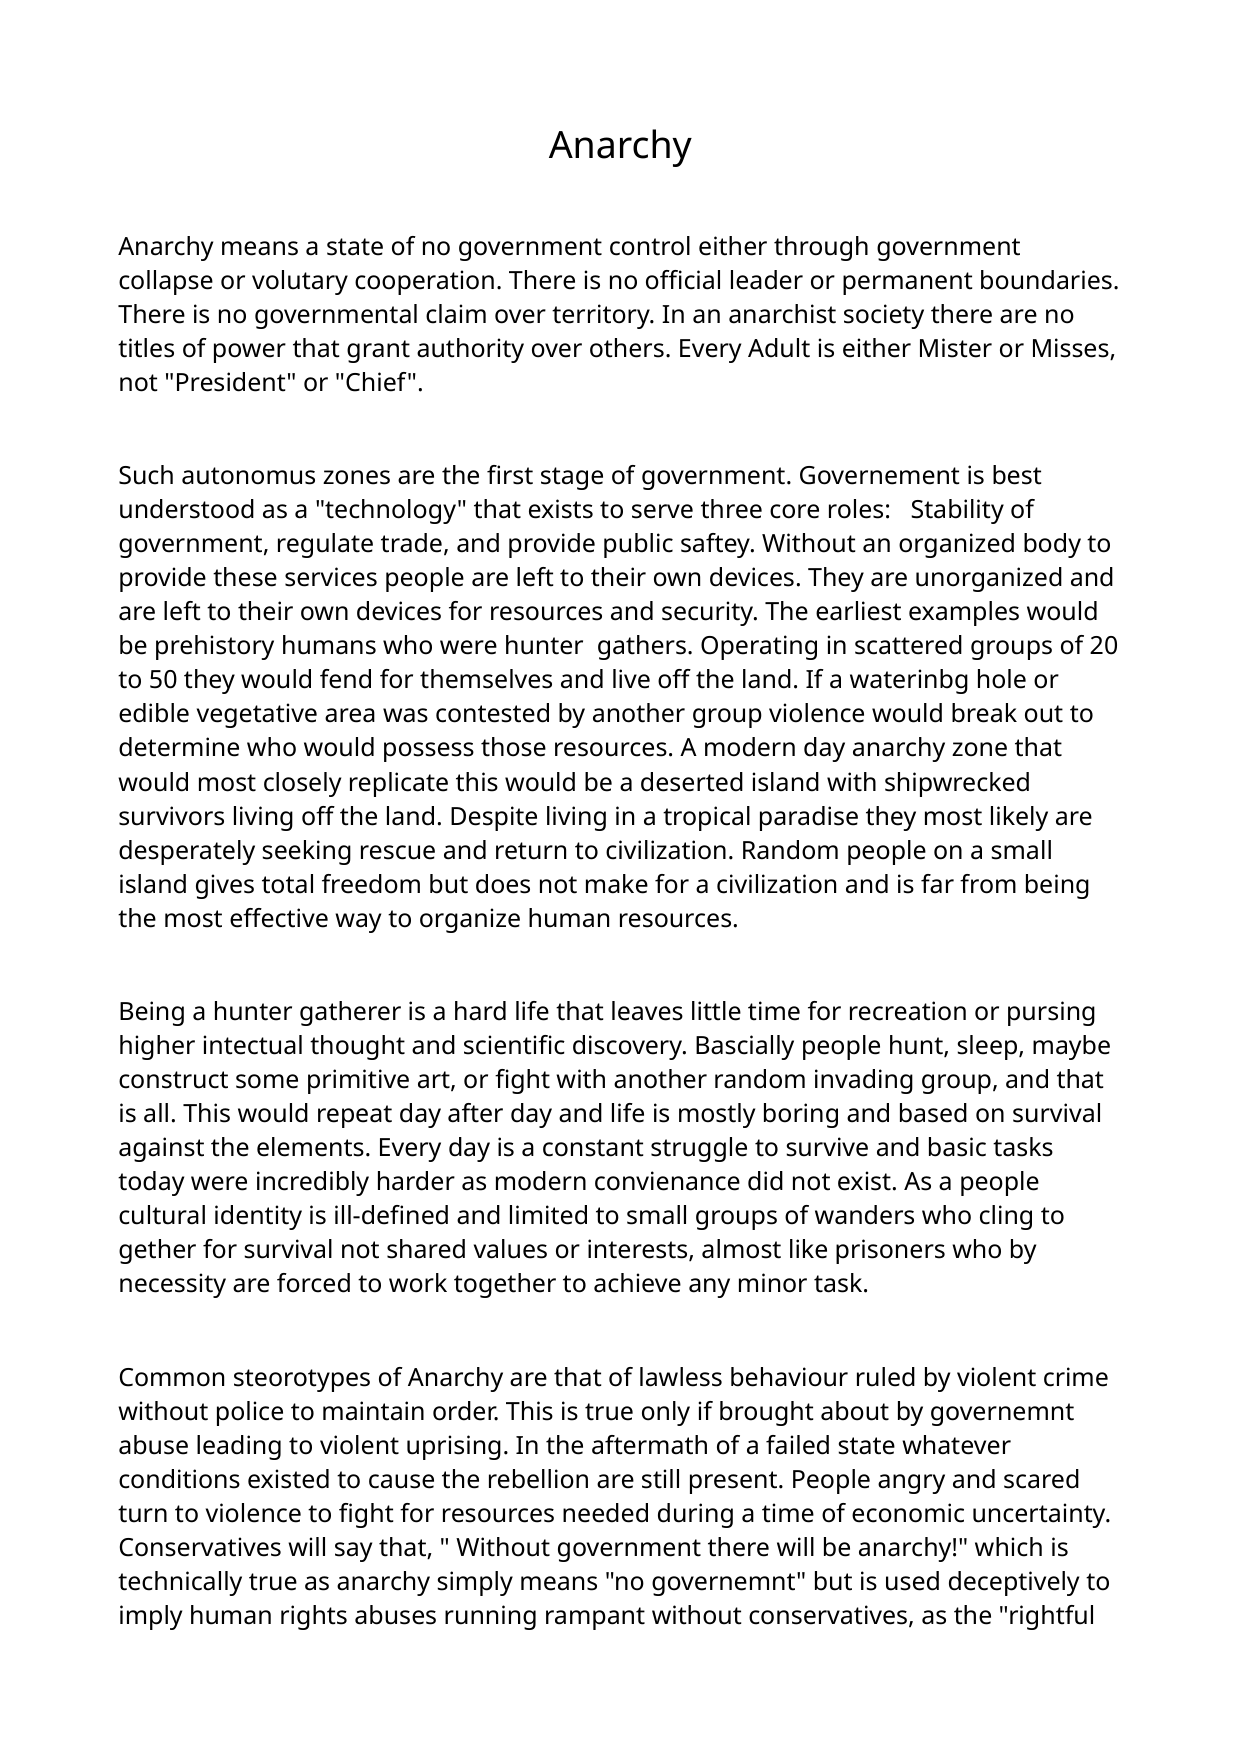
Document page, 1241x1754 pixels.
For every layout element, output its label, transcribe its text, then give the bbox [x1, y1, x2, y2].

text Anarchy [118, 118, 1122, 169]
text Being a hunter gatherer is a hard life that leaves little time for recreation or pursing higher intectual thought and scientific discovery. Bascially people hunt, sleep, maybe construct some primitive art, or fight with another random invading group, and that is all. This would repeat day after day and life is mostly boring and based on survival against the elements. Every day is a constant struggle to survive and basic tasks today were incredibly harder as modern convienance did not exist. As a people cultural identity is ill-defined and limited to small groups of wanders who cling to gether for survival not shared values or interests, almost like prisoners who by necessity are forced to work together to achieve any minor task. [118, 993, 1122, 1300]
text Common steorotypes of Anarchy are that of lawless behaviour ruled by violent crime without police to maintain order. This is true only if brought about by governemnt abuse leading to violent uprising. In the aftermath of a failed state whatever conditions existed to cause the rebellion are still present. People angry and scared turn to violence to fight for resources needed during a time of economic uncertainty. Conservatives will say that, " Without government there will be anarchy!" which is technically true as anarchy simply means "no governemnt" but is used deceptively to imply human rights abuses running rampant without conservatives, as the "rightful [118, 1359, 1122, 1632]
text Anarchy means a state of no government control either through government collapse or volutary cooperation. There is no official leader or permanent boundaries. There is no governmental claim over territory. In an anarchist society there are no titles of power that grant authority over others. Every Adult is either Mister or Misses, not "President" or "Chief". [118, 228, 1122, 398]
text Such autonomus zones are the first stage of government. Governement is best understood as a "technology" that exists to serve three core roles: Stability of government, regulate trade, and provide public saftey. Without an organized body to provide these services people are left to their own devices. They are unorganized and are left to their own devices for resources and security. The earliest examples would be prehistory humans who were hunter gathers. Operating in scattered groups of 20 to 50 they would fend for themselves and live off the land. If a waterinbg hole or edible vegetative area was contested by another group violence would break out to determine who would possess those resources. A modern day anarchy zone that would most closely replicate this would be a deserted island with shipwrecked survivors living off the land. Despite living in a tropical paradise they most likely are desperately seeking rescue and return to civilization. Random people on a small island gives total freedom but does not make for a civilization and is far from being the most effective way to organize human resources. [118, 458, 1122, 934]
